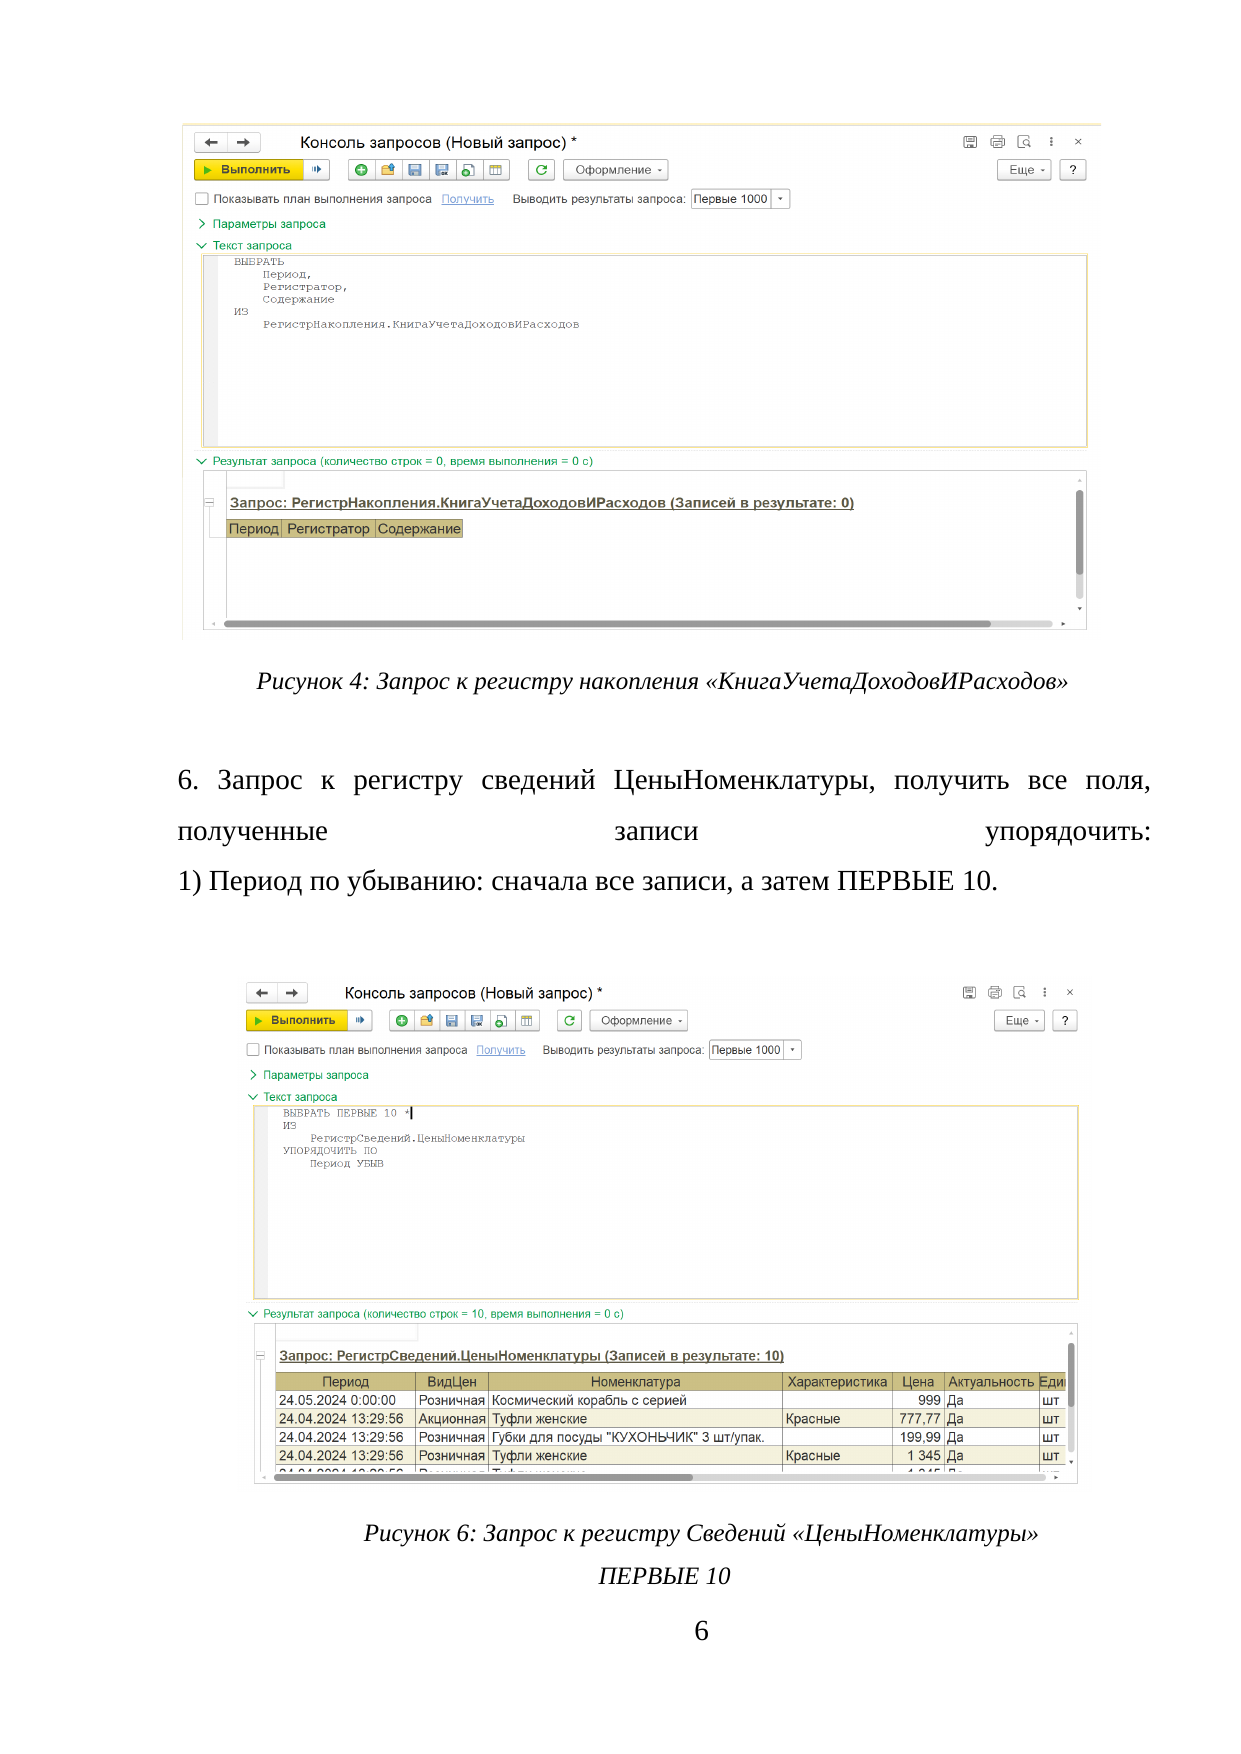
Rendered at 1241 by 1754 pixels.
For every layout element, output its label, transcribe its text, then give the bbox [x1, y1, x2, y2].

text Рисунок 4: Запрос к регистру накопления «КнигаУчетаДоходовИРасходов» [183, 640, 1101, 695]
text 6. Запрос к регистру сведений ЦеныНоменклатуры, получить все поля, полученные записи упорядочить: 1) Период по убыванию: сначала все записи, а затем ПЕРВЫЕ 10. [177, 762, 1152, 896]
picture [182, 123, 1102, 640]
picture [236, 976, 1092, 1492]
text Рисунок 6: Запрос к регистру Сведений «ЦеныНоменклатуры» ПЕРВЫЕ 10 [237, 1492, 1092, 1590]
